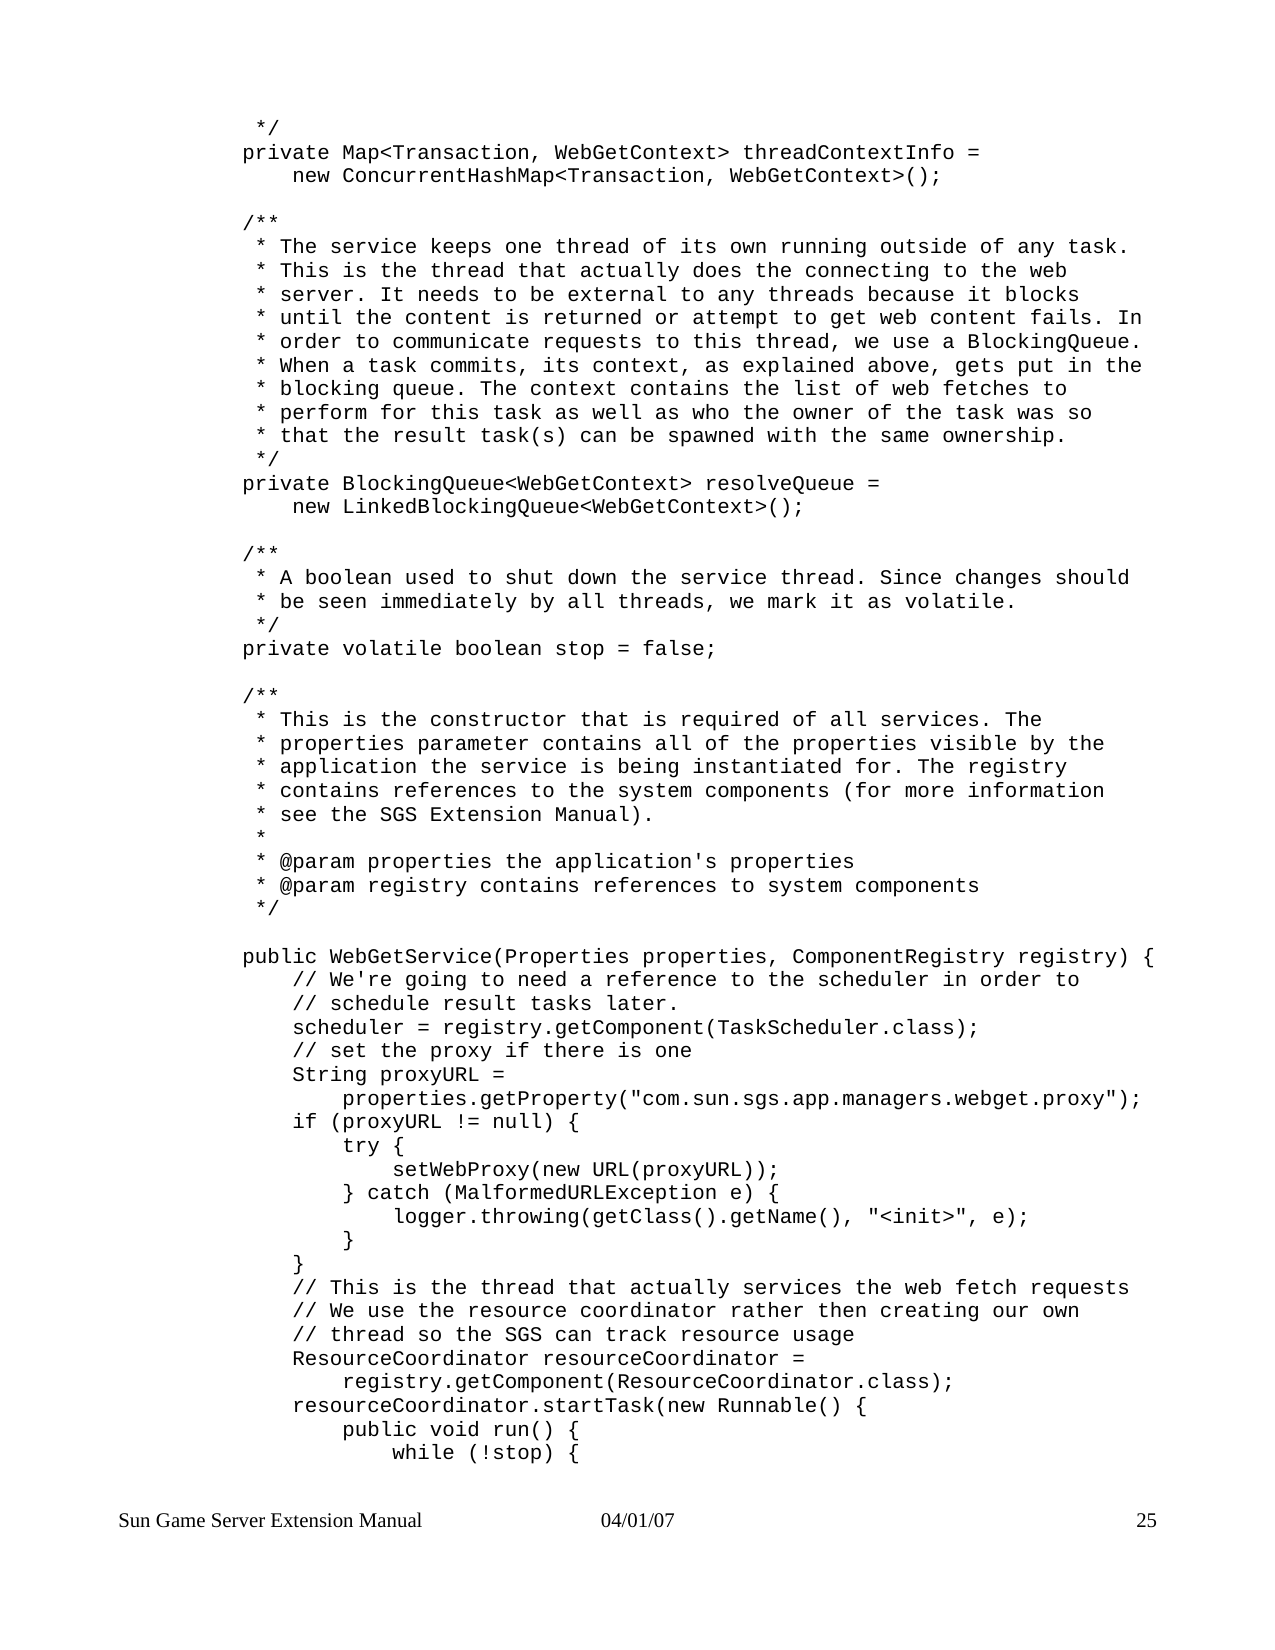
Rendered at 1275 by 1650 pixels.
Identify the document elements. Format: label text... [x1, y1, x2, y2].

text * order to communicate requests to this thread, we use a BlockingQueue. [192, 331, 1157, 354]
text */ [192, 615, 1157, 638]
text * @param properties the application's properties [192, 851, 1157, 875]
text public WebGetService(Properties properties, ComponentRegistry registry) { [192, 946, 1157, 969]
text new LinkedBlockingQueue<WebGetContext>(); [192, 496, 1157, 520]
text try { [192, 1135, 1157, 1158]
text private BlockingQueue<WebGetContext> resolveQueue = [192, 473, 1157, 496]
text setWebProxy(new URL(proxyURL)); [192, 1158, 1157, 1182]
text ResourceCoordinator resourceCoordinator = [192, 1348, 1157, 1371]
text } catch (MalformedURLException e) { [192, 1182, 1157, 1206]
text * [192, 827, 1157, 851]
text logger.throwing(getClass().getName(), "<init>", e); [192, 1206, 1157, 1229]
text * be seen immediately by all threads, we mark it as volatile. [192, 591, 1157, 615]
text * The service keeps one thread of its own running outside of any task. [192, 236, 1157, 260]
text * that the result task(s) can be spawned with the same ownership. [192, 426, 1157, 449]
text */ [192, 898, 1157, 922]
text private volatile boolean stop = false; [192, 638, 1157, 662]
text */ [192, 449, 1157, 473]
text * This is the thread that actually does the connecting to the web [192, 260, 1157, 284]
text // set the proxy if there is one [192, 1040, 1157, 1064]
text registry.getComponent(ResourceCoordinator.class); [192, 1371, 1157, 1395]
text * until the content is returned or attempt to get web content fails. In [192, 307, 1157, 331]
text * perform for this task as well as who the owner of the task was so [192, 402, 1157, 426]
text // thread so the SGS can track resource usage [192, 1324, 1157, 1348]
text // We use the resource coordinator rather then creating our own [192, 1300, 1157, 1324]
text scheduler = registry.getComponent(TaskScheduler.class); [192, 1017, 1157, 1040]
text String proxyURL = [192, 1064, 1157, 1088]
text properties.getProperty("com.sun.sgs.app.managers.webget.proxy"); [192, 1088, 1157, 1111]
text private Map<Transaction, WebGetContext> threadContextInfo = [192, 142, 1157, 165]
text * see the SGS Extension Manual). [192, 804, 1157, 827]
text * This is the constructor that is required of all services. The [192, 709, 1157, 733]
text * @param registry contains references to system components [192, 875, 1157, 898]
text new ConcurrentHashMap<Transaction, WebGetContext>(); [192, 165, 1157, 189]
text } [192, 1253, 1157, 1277]
text } [192, 1229, 1157, 1253]
text while (!stop) { [192, 1442, 1157, 1466]
text * server. It needs to be external to any threads because it blocks [192, 284, 1157, 307]
text * properties parameter contains all of the properties visible by the [192, 733, 1157, 757]
text * contains references to the system components (for more information [192, 780, 1157, 804]
text // This is the thread that actually services the web fetch requests [192, 1277, 1157, 1300]
text // schedule result tasks later. [192, 993, 1157, 1017]
text /** [192, 544, 1157, 567]
text * A boolean used to shut down the service thread. Since changes should [192, 567, 1157, 591]
text /** [192, 686, 1157, 709]
text * blocking queue. The context contains the list of web fetches to [192, 378, 1157, 402]
text if (proxyURL != null) { [192, 1111, 1157, 1135]
text /** [192, 213, 1157, 236]
text // We're going to need a reference to the scheduler in order to [192, 969, 1157, 993]
text public void run() { [192, 1419, 1157, 1442]
text resourceCoordinator.startTask(new Runnable() { [192, 1395, 1157, 1419]
text */ [192, 118, 1157, 142]
text * application the service is being instantiated for. The registry [192, 757, 1157, 780]
text * When a task commits, its context, as explained above, gets put in the [192, 354, 1157, 378]
